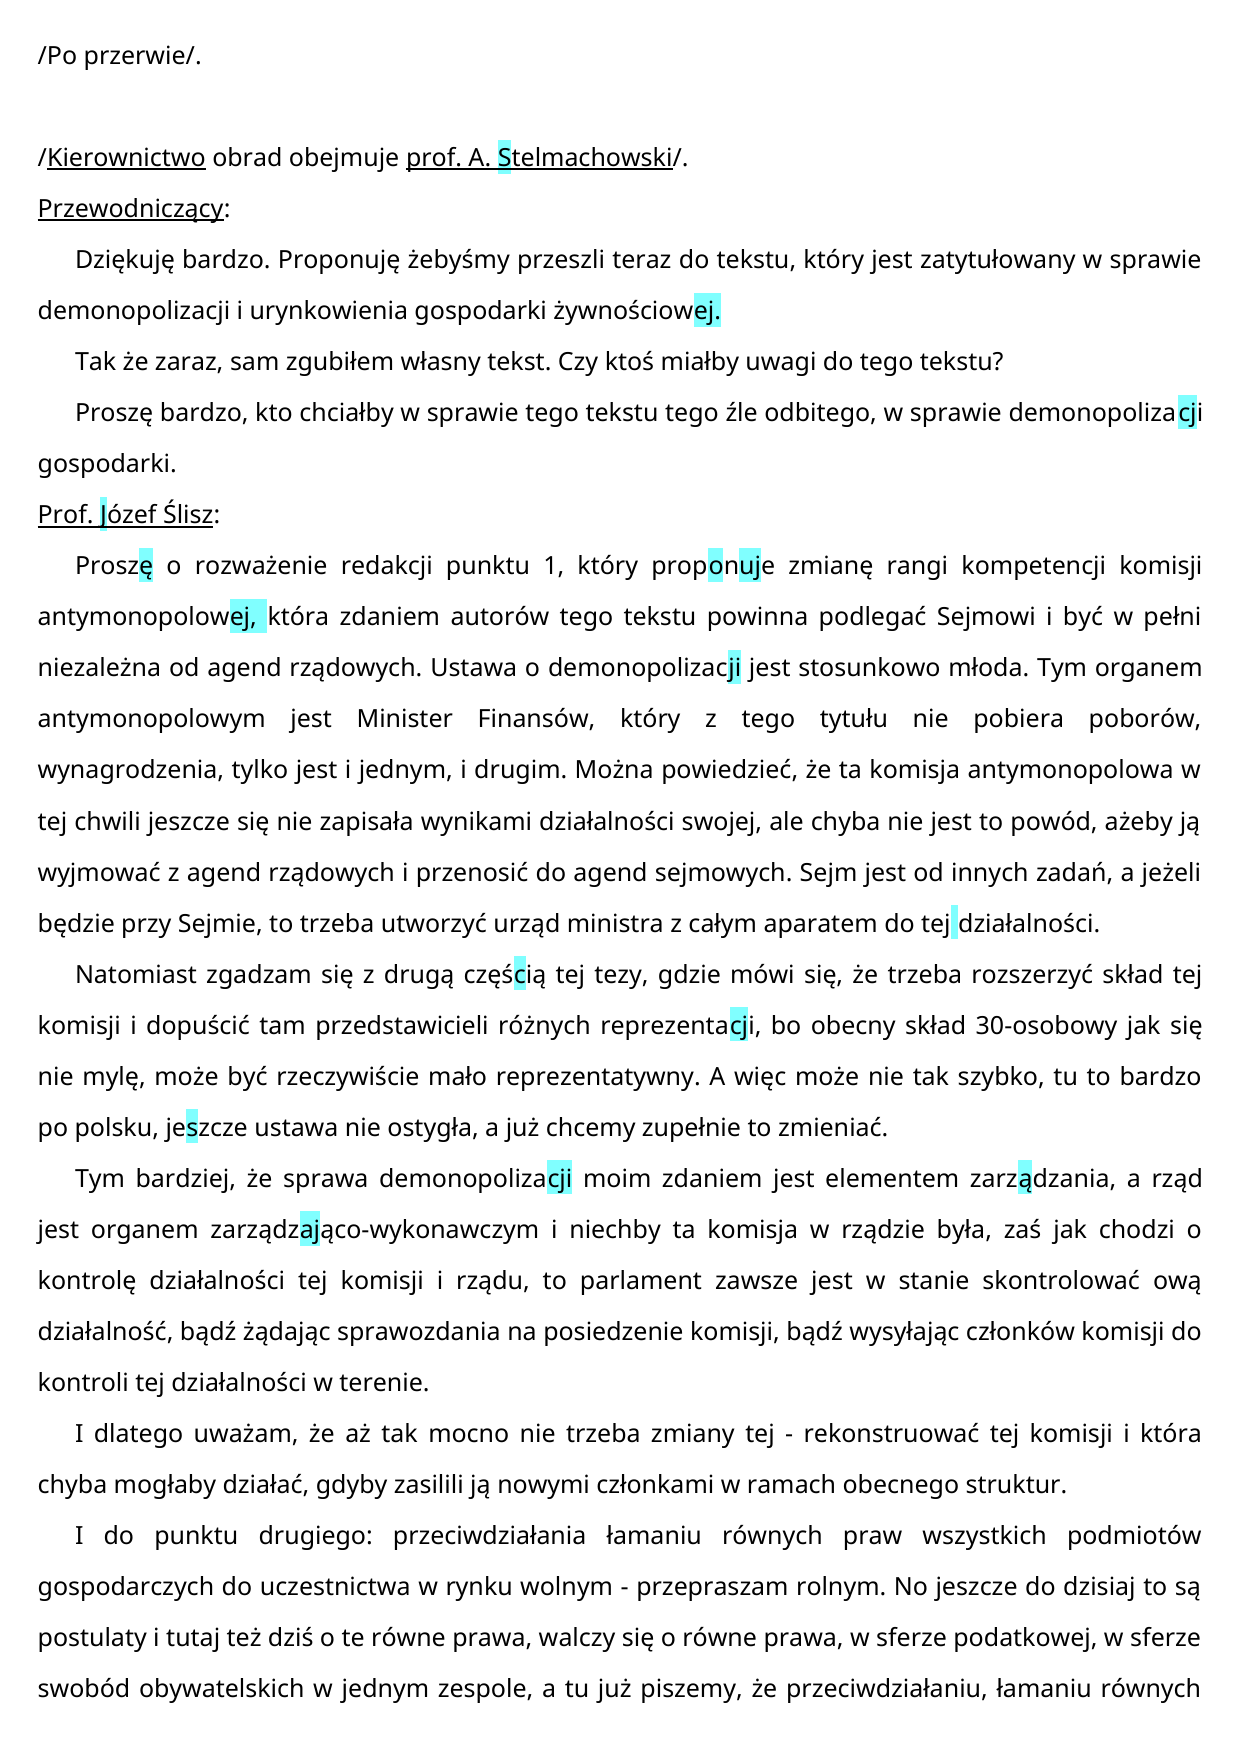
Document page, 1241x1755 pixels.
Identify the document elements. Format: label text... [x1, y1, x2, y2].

text I do punktu drugiego: przeciwdziałania łamaniu równych praw wszystkich podmiotów gospodarczych do uczestnictwa w rynku wolnym - przepraszam rolnym. No jeszcze do dzisiaj to są postulaty i tutaj też dziś o te równe prawa, walczy się o równe prawa, w sferze podatkowej, w sferze swobód obywatelskich w jednym zespole, a tu już piszemy, że przeciwdziałaniu, łamaniu równych [37, 1518, 1203, 1705]
text Przewodniczący: [37, 191, 1203, 225]
text Tym bardziej, że sprawa demonopolizacji moim zdaniem jest elementem zarządzania, a rząd jest organem zarządzająco-wykonawczym i niechby ta komisja w rządzie była, zaś jak chodzi o kontrolę działalności tej komisji i rządu, to parlament zawsze jest w stanie skontrolować ową działalność, bądź żądając sprawozdania na posiedzenie komisji, bądź wysyłając członków komisji do kontroli tej działalności w terenie. [37, 1160, 1203, 1399]
text /Po przerwie/. [37, 37, 1203, 72]
text Tak że zaraz, sam zgubiłem własny tekst. Czy ktoś miałby uwagi do tego tekstu? [37, 344, 1203, 378]
text Prof. Józef Ślisz: [37, 497, 1203, 531]
text /Kierownictwo obrad obejmuje prof. A. Stelmachowski/. [37, 139, 1203, 174]
text I dlatego uważam, że aż tak mocno nie trzeba zmiany tej - rekonstruować tej komisji i która chyba mogłaby działać, gdyby zasilili ją nowymi członkami w ramach obecnego struktur. [37, 1416, 1203, 1501]
text Proszę o rozważenie redakcji punktu 1, który proponuje zmianę rangi kompetencji komisji antymonopolowej, która zdaniem autorów tego tekstu powinna podlegać Sejmowi i być w pełni niezależna od agend rządowych. Ustawa o demonopolizacji jest stosunkowo młoda. Tym organem antymonopolowym jest Minister Finansów, który z tego tytułu nie pobiera poborów, wynagrodzenia, tylko jest i jednym, i drugim. Można powiedzieć, że ta komisja antymonopolowa w tej chwili jeszcze się nie zapisała wynikami działalności swojej, ale chyba nie jest to powód, ażeby ją wyjmować z agend rządowych i przenosić do agend sejmowych. Sejm jest od innych zadań, a jeżeli będzie przy Sejmie, to trzeba utworzyć urząd ministra z całym aparatem do tej działalności. [37, 548, 1203, 939]
text Natomiast zgadzam się z drugą częścią tej tezy, gdzie mówi się, że trzeba rozszerzyć skład tej komisji i dopuścić tam przedstawicieli różnych reprezentacji, bo obecny skład 30-osobowy jak się nie mylę, może być rzeczywiście mało reprezentatywny. A więc może nie tak szybko, tu to bardzo po polsku, jeszcze ustawa nie ostygła, a już chcemy zupełnie to zmieniać. [37, 956, 1203, 1143]
text Proszę bardzo, kto chciałby w sprawie tego tekstu tego źle odbitego, w sprawie demonopolizacji gospodarki. [37, 395, 1203, 480]
text Dziękuję bardzo. Proponuję żebyśmy przeszli teraz do tekstu, który jest zatytułowany w sprawie demonopolizacji i urynkowienia gospodarki żywnościowej. [37, 242, 1203, 327]
